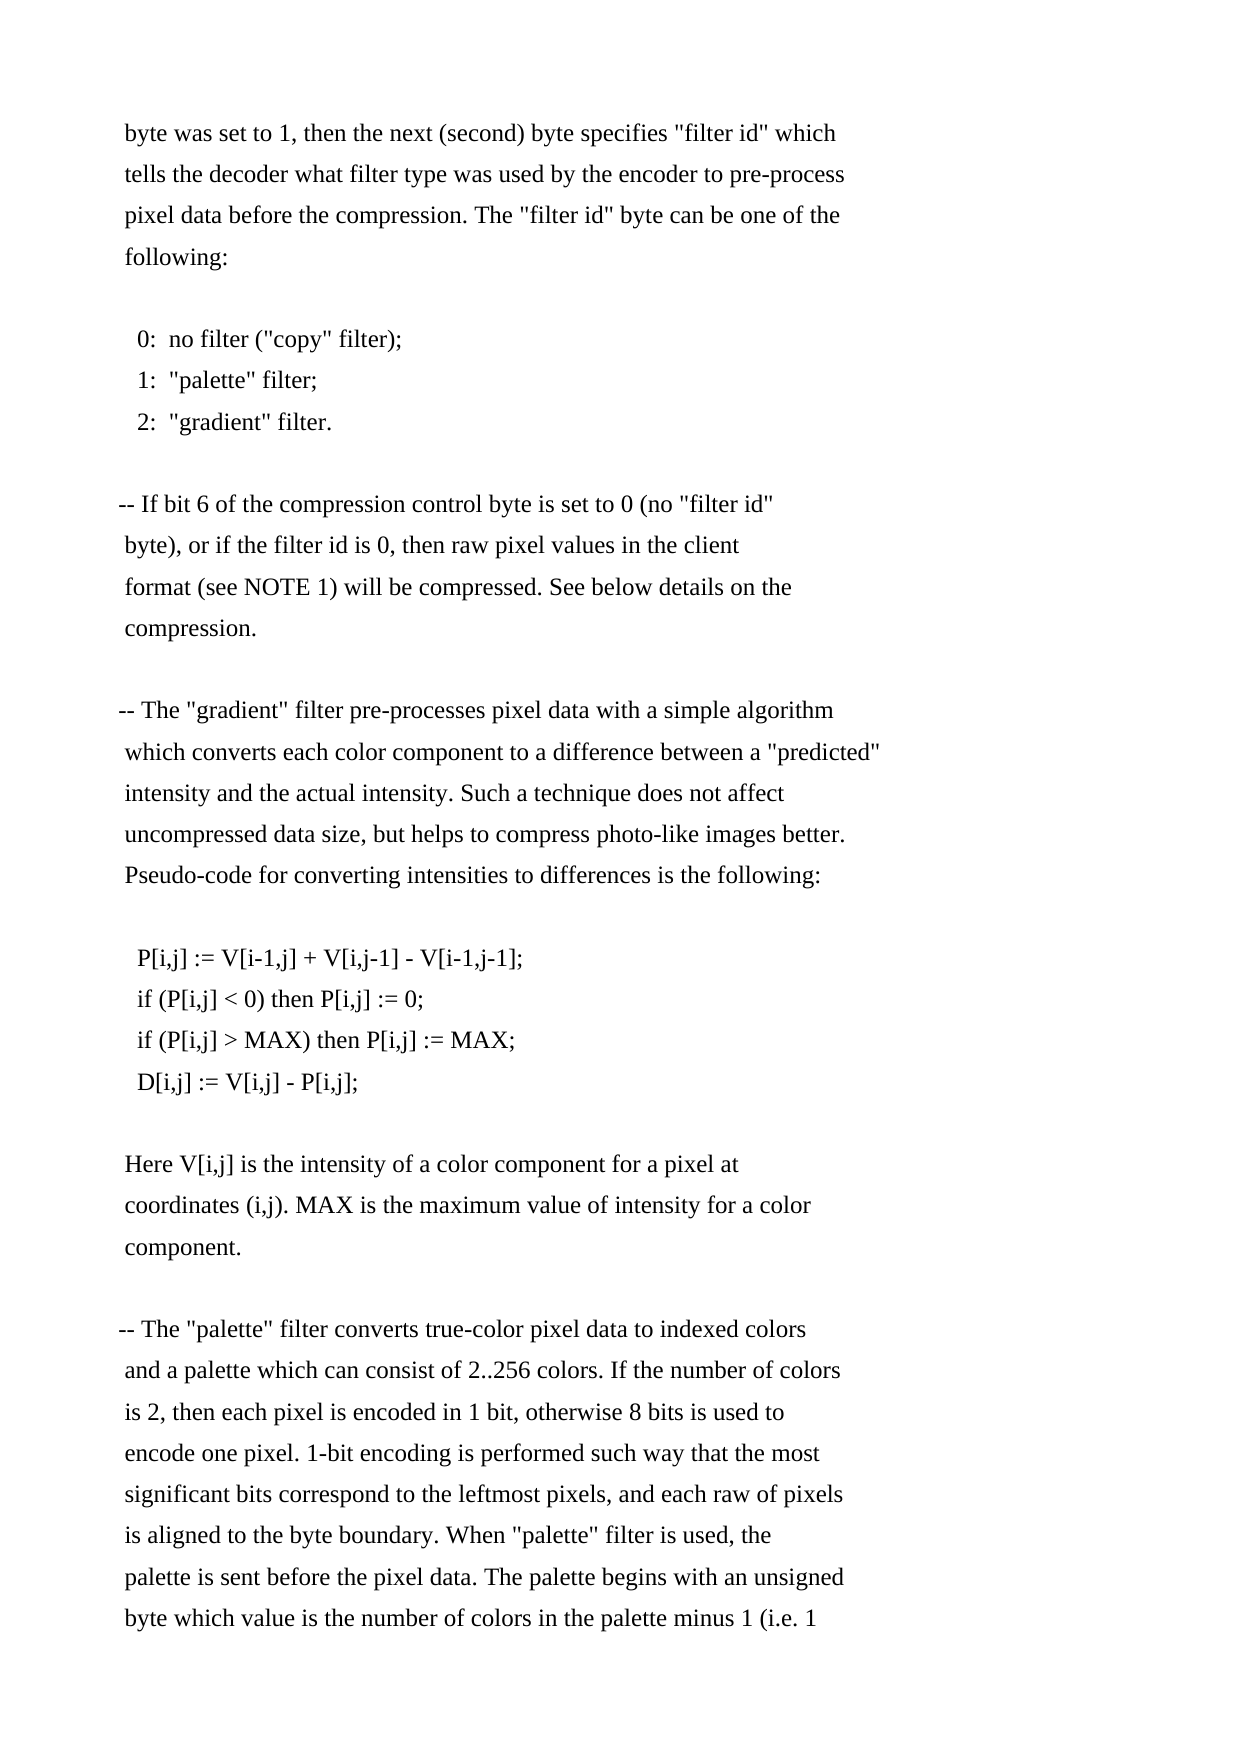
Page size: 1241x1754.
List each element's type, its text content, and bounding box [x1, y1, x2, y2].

text component. [118, 1232, 1122, 1261]
text D[i,j] := V[i,j] - P[i,j]; [118, 1067, 1122, 1096]
text byte), or if the filter id is 0, then raw pixel values in the client [118, 531, 1122, 559]
text if (P[i,j] < 0) then P[i,j] := 0; [118, 984, 1122, 1013]
text P[i,j] := V[i-1,j] + V[i,j-1] - V[i-1,j-1]; [118, 943, 1122, 972]
text -- If bit 6 of the compression control byte is set to 0 (no "filter id" [118, 489, 1122, 518]
text byte which value is the number of colors in the palette minus 1 (i.e. 1 [118, 1603, 1122, 1632]
text 1: "palette" filter; [118, 366, 1122, 394]
text palette is sent before the pixel data. The palette begins with an unsigned [118, 1562, 1122, 1591]
text -- The "palette" filter converts true-color pixel data to indexed colors [118, 1314, 1122, 1343]
text if (P[i,j] > MAX) then P[i,j] := MAX; [118, 1026, 1122, 1054]
text pixel data before the compression. The "filter id" byte can be one of the [118, 201, 1122, 229]
text which converts each color component to a difference between a "predicted" [118, 737, 1122, 766]
text encode one pixel. 1-bit encoding is performed such way that the most [118, 1438, 1122, 1467]
text byte was set to 1, then the next (second) byte specifies "filter id" which [118, 118, 1122, 147]
text uncompressed data size, but helps to compress photo-like images better. [118, 819, 1122, 848]
text is aligned to the byte boundary. When "palette" filter is used, the [118, 1521, 1122, 1549]
text and a palette which can consist of 2..256 colors. If the number of colors [118, 1356, 1122, 1384]
text following: [118, 242, 1122, 271]
text Pseudo-code for converting intensities to differences is the following: [118, 861, 1122, 889]
text tells the decoder what filter type was used by the encoder to pre-process [118, 159, 1122, 188]
text is 2, then each pixel is encoded in 1 bit, otherwise 8 bits is used to [118, 1397, 1122, 1426]
text 2: "gradient" filter. [118, 407, 1122, 436]
text intensity and the actual intensity. Such a technique does not affect [118, 778, 1122, 807]
text compression. [118, 613, 1122, 642]
text 0: no filter ("copy" filter); [118, 324, 1122, 353]
text format (see NOTE 1) will be compressed. See below details on the [118, 572, 1122, 601]
text significant bits correspond to the leftmost pixels, and each raw of pixels [118, 1479, 1122, 1508]
text -- The "gradient" filter pre-processes pixel data with a simple algorithm [118, 696, 1122, 724]
text coordinates (i,j). MAX is the maximum value of intensity for a color [118, 1191, 1122, 1219]
text Here V[i,j] is the intensity of a color component for a pixel at [118, 1149, 1122, 1178]
